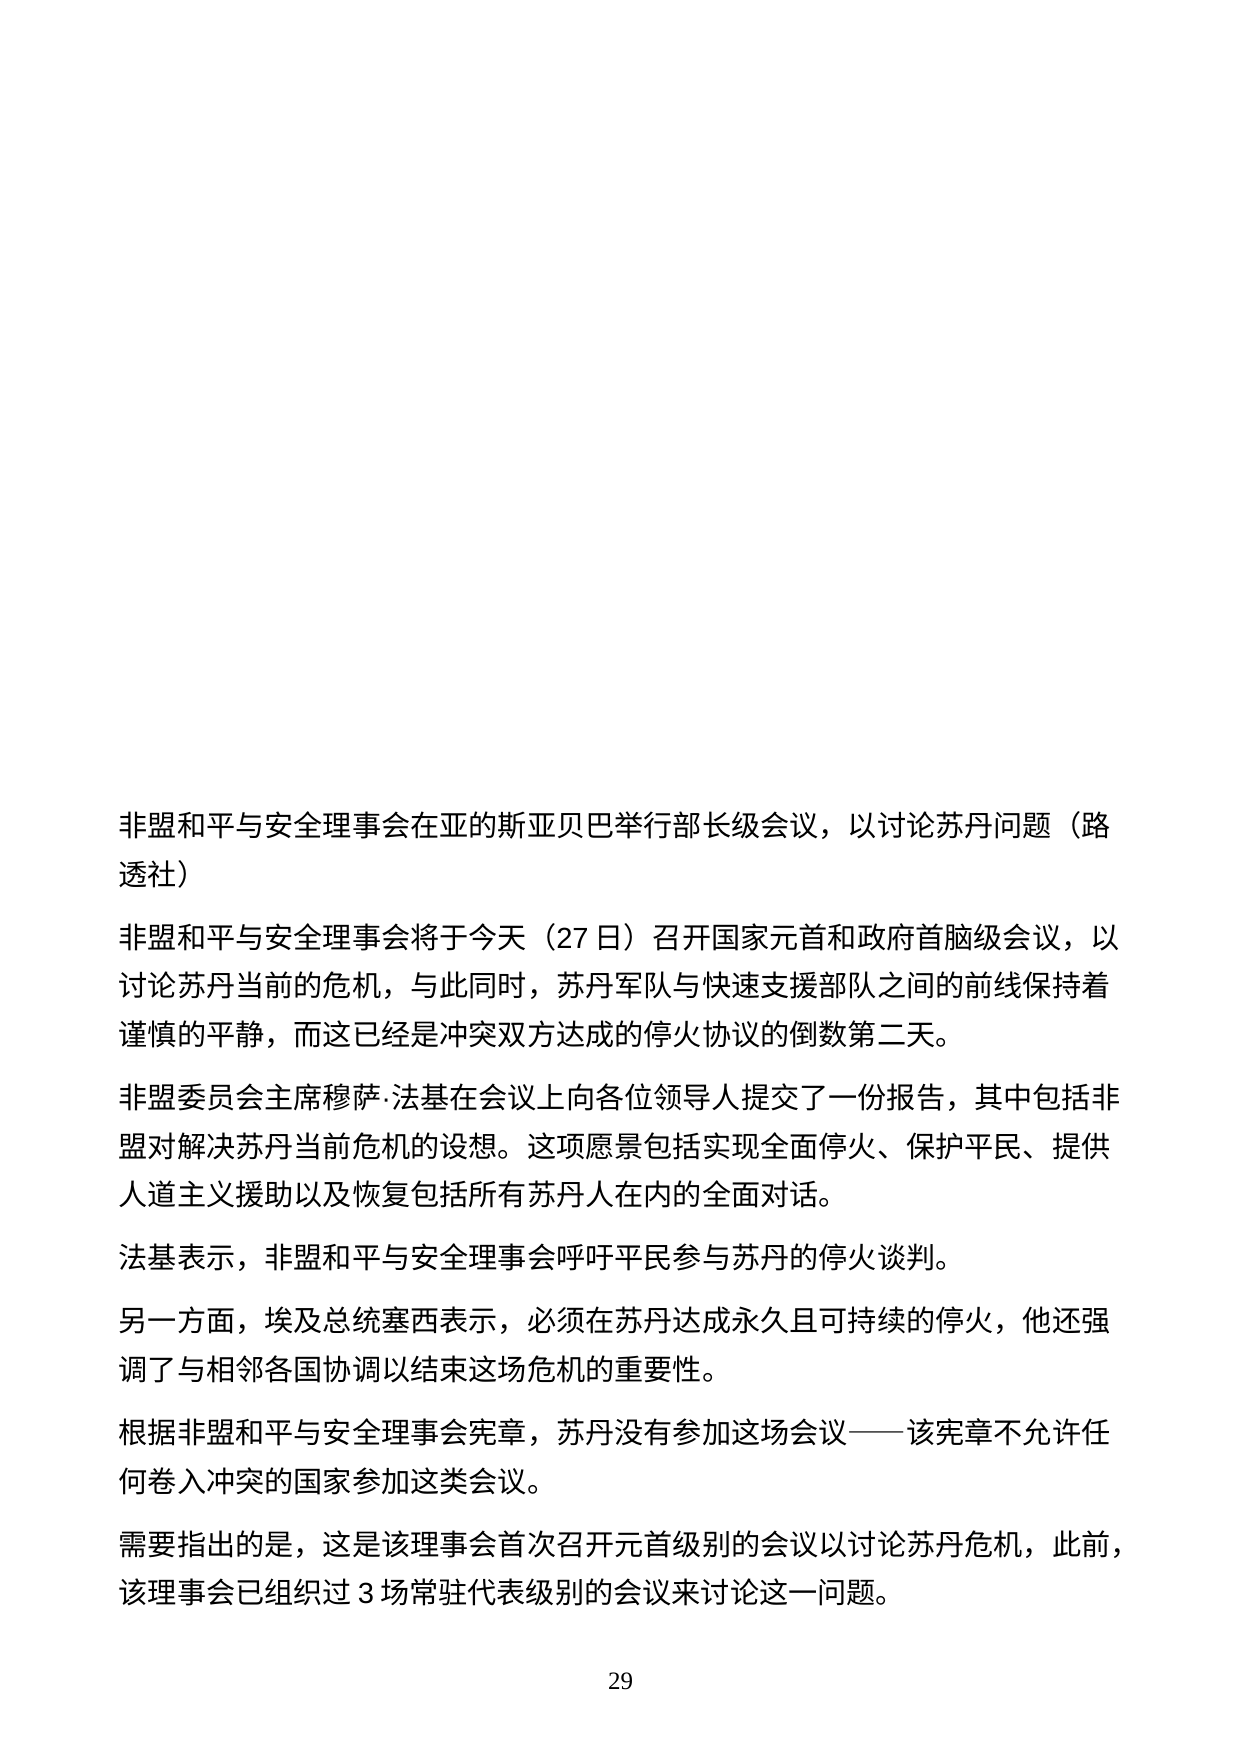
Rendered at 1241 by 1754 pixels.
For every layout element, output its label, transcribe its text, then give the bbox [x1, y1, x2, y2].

text 根据非盟和平与安全理事会宪章，苏丹没有参加这场会议——该宪章不允许任何卷入冲突的国家参加这类会议。 [118, 1409, 1122, 1500]
text 非盟和平与安全理事会将于今天（27日）召开国家元首和政府首脑级会议，以讨论苏丹当前的危机，与此同时，苏丹军队与快速支援部队之间的前线保持着谨慎的平静，而这已经是冲突双方达成的停火协议的倒数第二天。 [118, 914, 1122, 1054]
text 需要指出的是，这是该理事会首次召开元首级别的会议以讨论苏丹危机，此前，该理事会已组织过3场常驻代表级别的会议来讨论这一问题。 [118, 1521, 1122, 1612]
text 另一方面，埃及总统塞西表示，必须在苏丹达成永久且可持续的停火，他还强调了与相邻各国协调以结束这场危机的重要性。 [118, 1298, 1122, 1389]
text 非盟委员会主席穆萨·法基在会议上向各位领导人提交了一份报告，其中包括非盟对解决苏丹当前危机的设想。这项愿景包括实现全面停火、保护平民、提供人道主义援助以及恢复包括所有苏丹人在内的全面对话。 [118, 1074, 1122, 1214]
text 非盟和平与安全理事会在亚的斯亚贝巴举行部长级会议，以讨论苏丹问题（路透社） [118, 118, 1122, 893]
text 法基表示，非盟和平与安全理事会呼吁平民参与苏丹的停火谈判。 [118, 1235, 1122, 1277]
